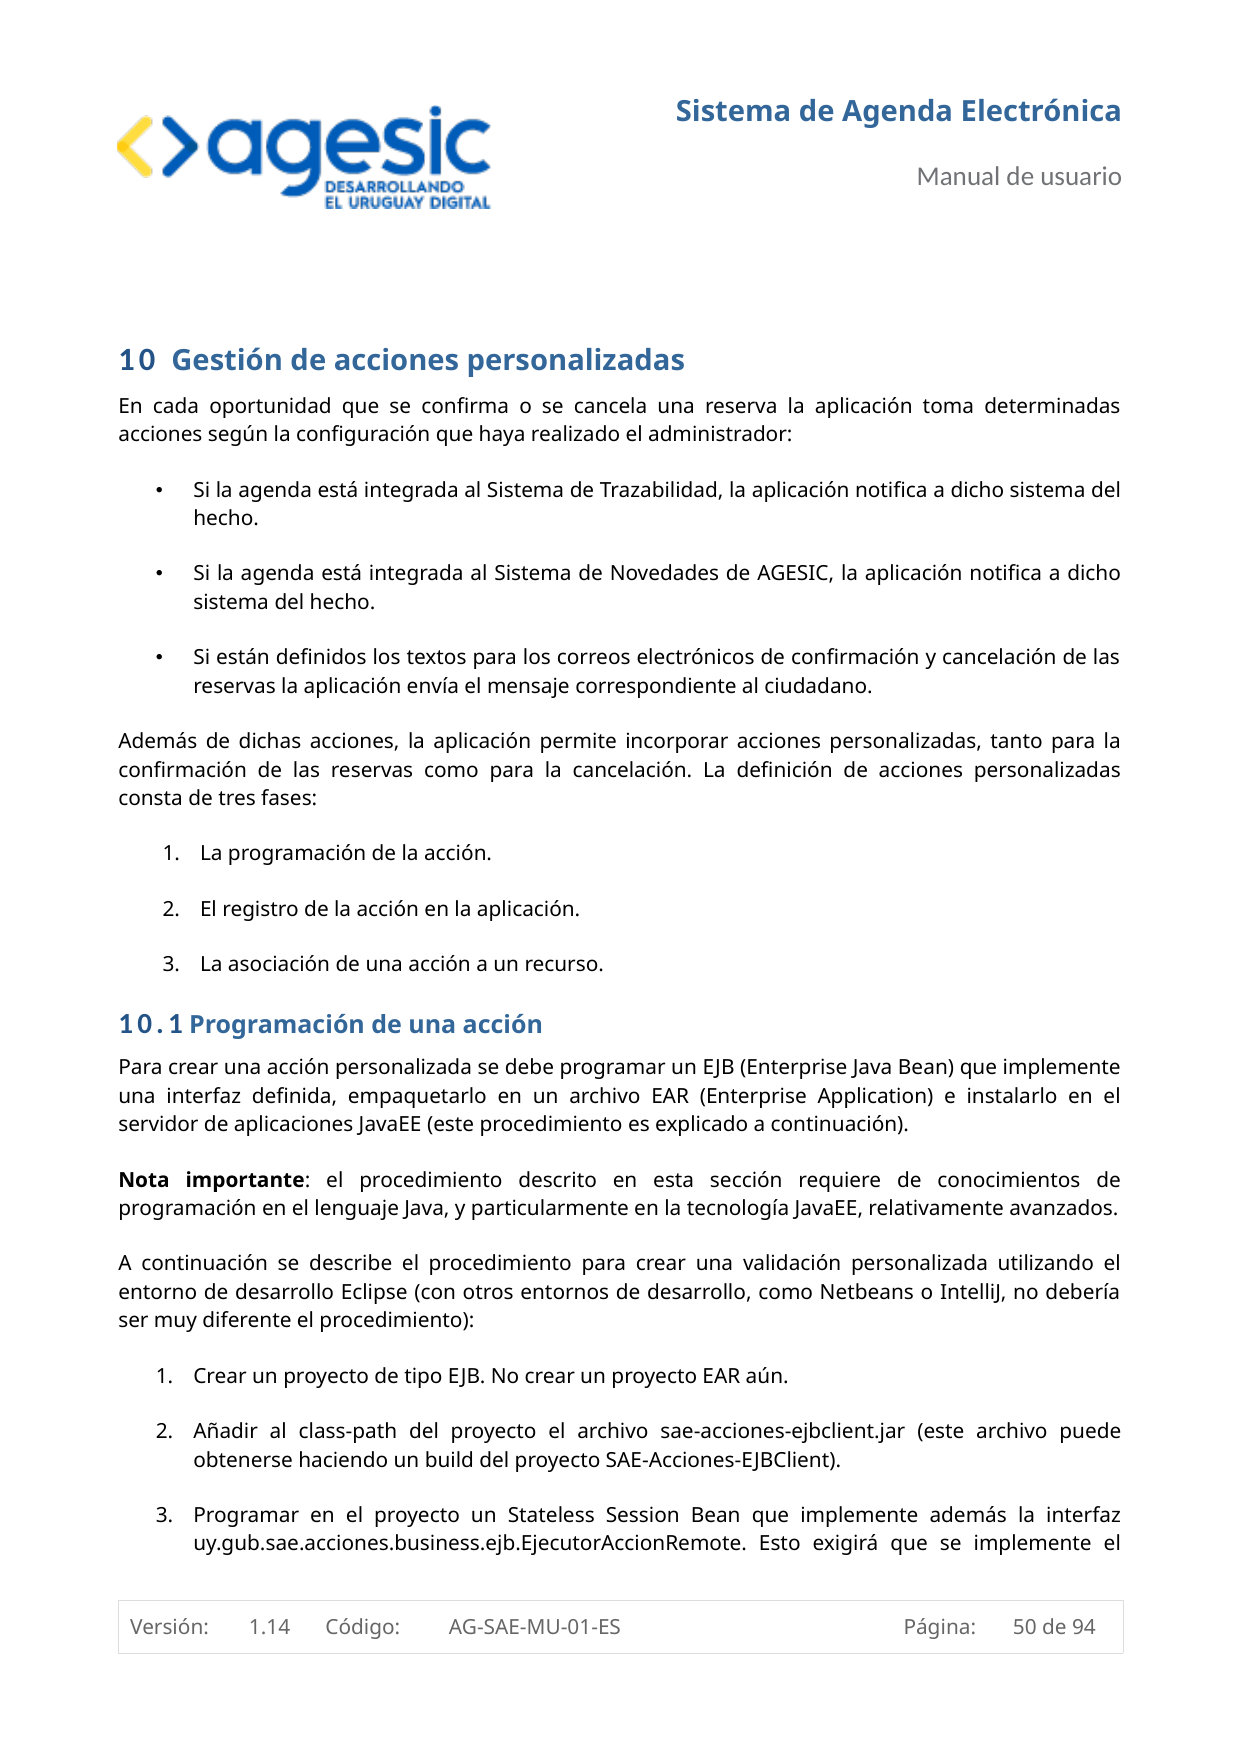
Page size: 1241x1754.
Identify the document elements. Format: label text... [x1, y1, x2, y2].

list Si la agenda está integrada al Sistema de Novedades de AGESIC, la aplicación notifica a dicho sistema del hecho. [156, 558, 1122, 615]
picture [116, 105, 492, 209]
list La programación de la acción. [162, 838, 1122, 867]
text Además de dichas acciones, la aplicación permite incorporar acciones personalizadas, tanto para la confirmación de las reservas como para la cancelación. La definición de acciones personalizadas consta de tres fases: [118, 726, 1122, 812]
subtitle Gestión de acciones personalizadas [118, 339, 1122, 379]
subtitle Programación de una acción [118, 1005, 1122, 1040]
list Añadir al class-path del proyecto el archivo sae-acciones-ejbclient.jar (este archivo puede obtenerse haciendo un build del proyecto SAE-Acciones-EJBClient). [156, 1416, 1122, 1473]
list Crear un proyecto de tipo EJB. No crear un proyecto EAR aún. [156, 1361, 1122, 1389]
list El registro de la acción en la aplicación. [162, 894, 1122, 922]
list Si la agenda está integrada al Sistema de Trazabilidad, la aplicación notifica a dicho sistema del hecho. [156, 475, 1122, 532]
list Programar en el proyecto un Stateless Session Bean que implemente además la interfaz uy.gub.sae.acciones.business.ejb.EjecutorAccionRemote. Esto exigirá que se implemente el [156, 1500, 1122, 1557]
text A continuación se describe el procedimiento para crear una validación personalizada utilizando el entorno de desarrollo Eclipse (con otros entornos de desarrollo, como Netbeans o IntelliJ, no debería ser muy diferente el procedimiento): [118, 1248, 1122, 1334]
text Para crear una acción personalizada se debe programar un EJB (Enterprise Java Bean) que implemente una interfaz definida, empaquetarlo en un archivo EAR (Enterprise Application) e instalarlo en el servidor de aplicaciones JavaEE (este procedimiento es explicado a continuación). [118, 1052, 1122, 1138]
list La asociación de una acción a un recurso. [162, 949, 1122, 978]
list Si están definidos los textos para los correos electrónicos de confirmación y cancelación de las reservas la aplicación envía el mensaje correspondiente al ciudadano. [156, 642, 1122, 699]
text En cada oportunidad que se confirma o se cancela una reserva la aplicación toma determinadas acciones según la configuración que haya realizado el administrador: [118, 391, 1122, 448]
text Nota importante: el procedimiento descrito en esta sección requiere de conocimientos de programación en el lenguaje Java, y particularmente en la tecnología JavaEE, relativamente avanzados. [118, 1165, 1122, 1222]
